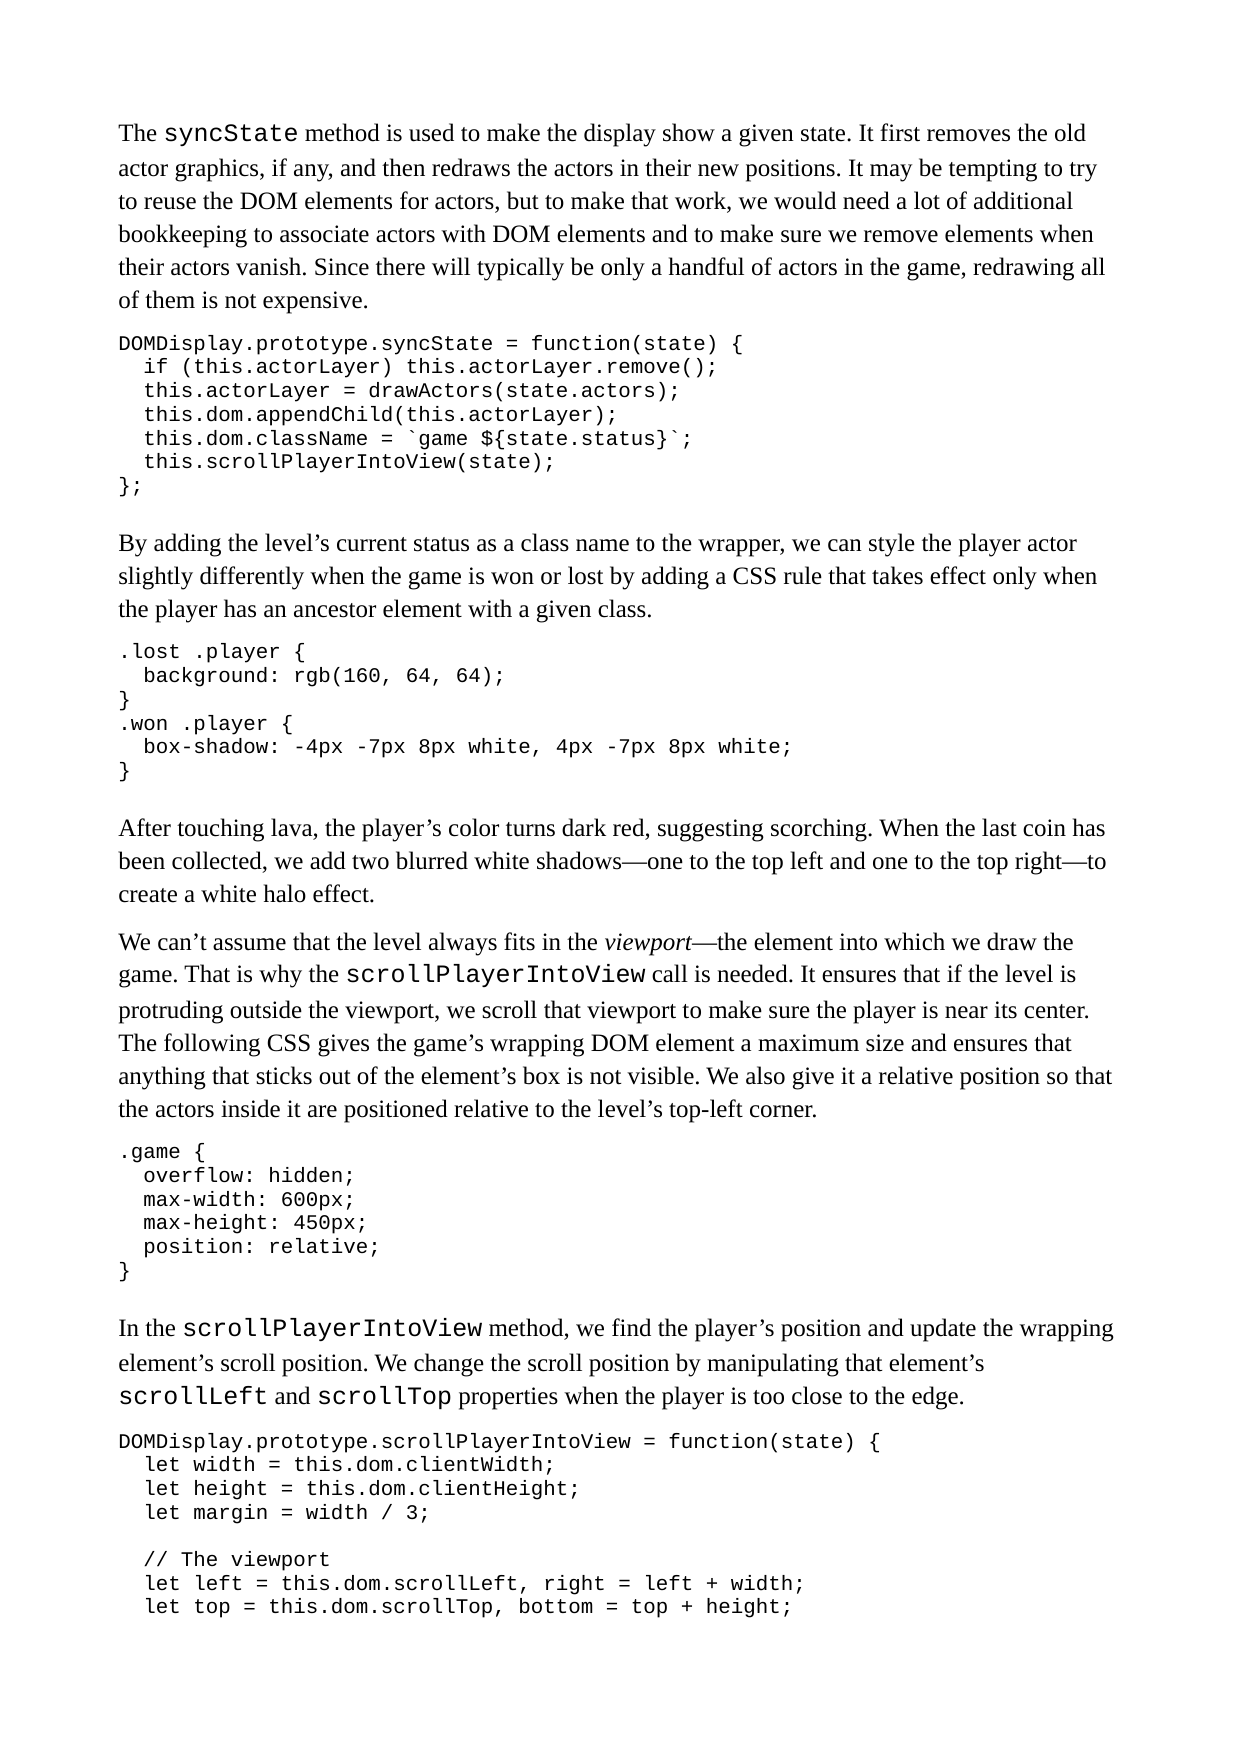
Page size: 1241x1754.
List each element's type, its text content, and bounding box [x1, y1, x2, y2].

text DOMDisplay.prototype.scrollPlayerIntoView = function(state) { [118, 1431, 1122, 1454]
text let top = this.dom.scrollTop, bottom = top + height; [118, 1596, 1122, 1620]
text After touching lava, the player’s color turns dark red, suggesting scorching. When the last coin has been collected, we add two blurred white shadows—one to the top left and one to the top right—to create a white halo effect. [118, 813, 1122, 908]
text DOMDisplay.prototype.syncState = function(state) { [118, 333, 1122, 357]
text if (this.actorLayer) this.actorLayer.remove(); [118, 357, 1122, 380]
text this.dom.className = `game ${state.status}`; [118, 427, 1122, 451]
text let width = this.dom.clientWidth; [118, 1454, 1122, 1478]
text .game { [118, 1141, 1122, 1165]
text We can’t assume that the level always fits in the viewport—the element into which we draw the game. That is why the scrollPlayerIntoView call is needed. It ensures that if the level is protruding outside the viewport, we scroll that viewport to make sure the player is near its center. The following CSS gives the game’s wrapping DOM element a maximum size and ensures that anything that sticks out of the element’s box is not visible. We also give it a relative position so that the actors inside it are positioned relative to the level’s top-left corner. [118, 927, 1122, 1122]
text let height = this.dom.clientHeight; [118, 1478, 1122, 1502]
text background: rgb(160, 64, 64); [118, 665, 1122, 689]
text // The viewport [118, 1549, 1122, 1573]
text } [118, 1259, 1122, 1283]
text By adding the level’s current status as a class name to the wrapper, we can style the player actor slightly differently when the game is won or lost by adding a CSS rule that takes effect only when the player has an ancestor element with a given class. [118, 528, 1122, 623]
text let margin = width / 3; [118, 1502, 1122, 1525]
text max-width: 600px; [118, 1189, 1122, 1212]
text .won .player { [118, 712, 1122, 736]
text this.actorLayer = drawActors(state.actors); [118, 380, 1122, 404]
text let left = this.dom.scrollLeft, right = left + width; [118, 1573, 1122, 1596]
text box-shadow: -4px -7px 8px white, 4px -7px 8px white; [118, 736, 1122, 760]
text } [118, 689, 1122, 712]
text max-height: 450px; [118, 1212, 1122, 1236]
text } [118, 760, 1122, 783]
text In the scrollPlayerIntoView method, we find the player’s position and update the wrapping element’s scroll position. We change the scroll position by manipulating that element’s scrollLeft and scrollTop properties when the player is too close to the edge. [118, 1313, 1122, 1412]
text this.scrollPlayerIntoView(state); [118, 451, 1122, 475]
text .lost .player { [118, 642, 1122, 665]
text The syncState method is used to make the display show a given state. It first removes the old actor graphics, if any, and then redraws the actors in their new positions. It may be tempting to try to reuse the DOM elements for actors, but to make that work, we would need a lot of additional bookkeeping to associate actors with DOM elements and to make sure we remove elements when their actors vanish. Since there will typically be only a handful of actors in the game, redrawing all of them is not expensive. [118, 118, 1122, 314]
text this.dom.appendChild(this.actorLayer); [118, 404, 1122, 427]
text }; [118, 475, 1122, 498]
text overflow: hidden; [118, 1165, 1122, 1189]
text position: relative; [118, 1236, 1122, 1259]
